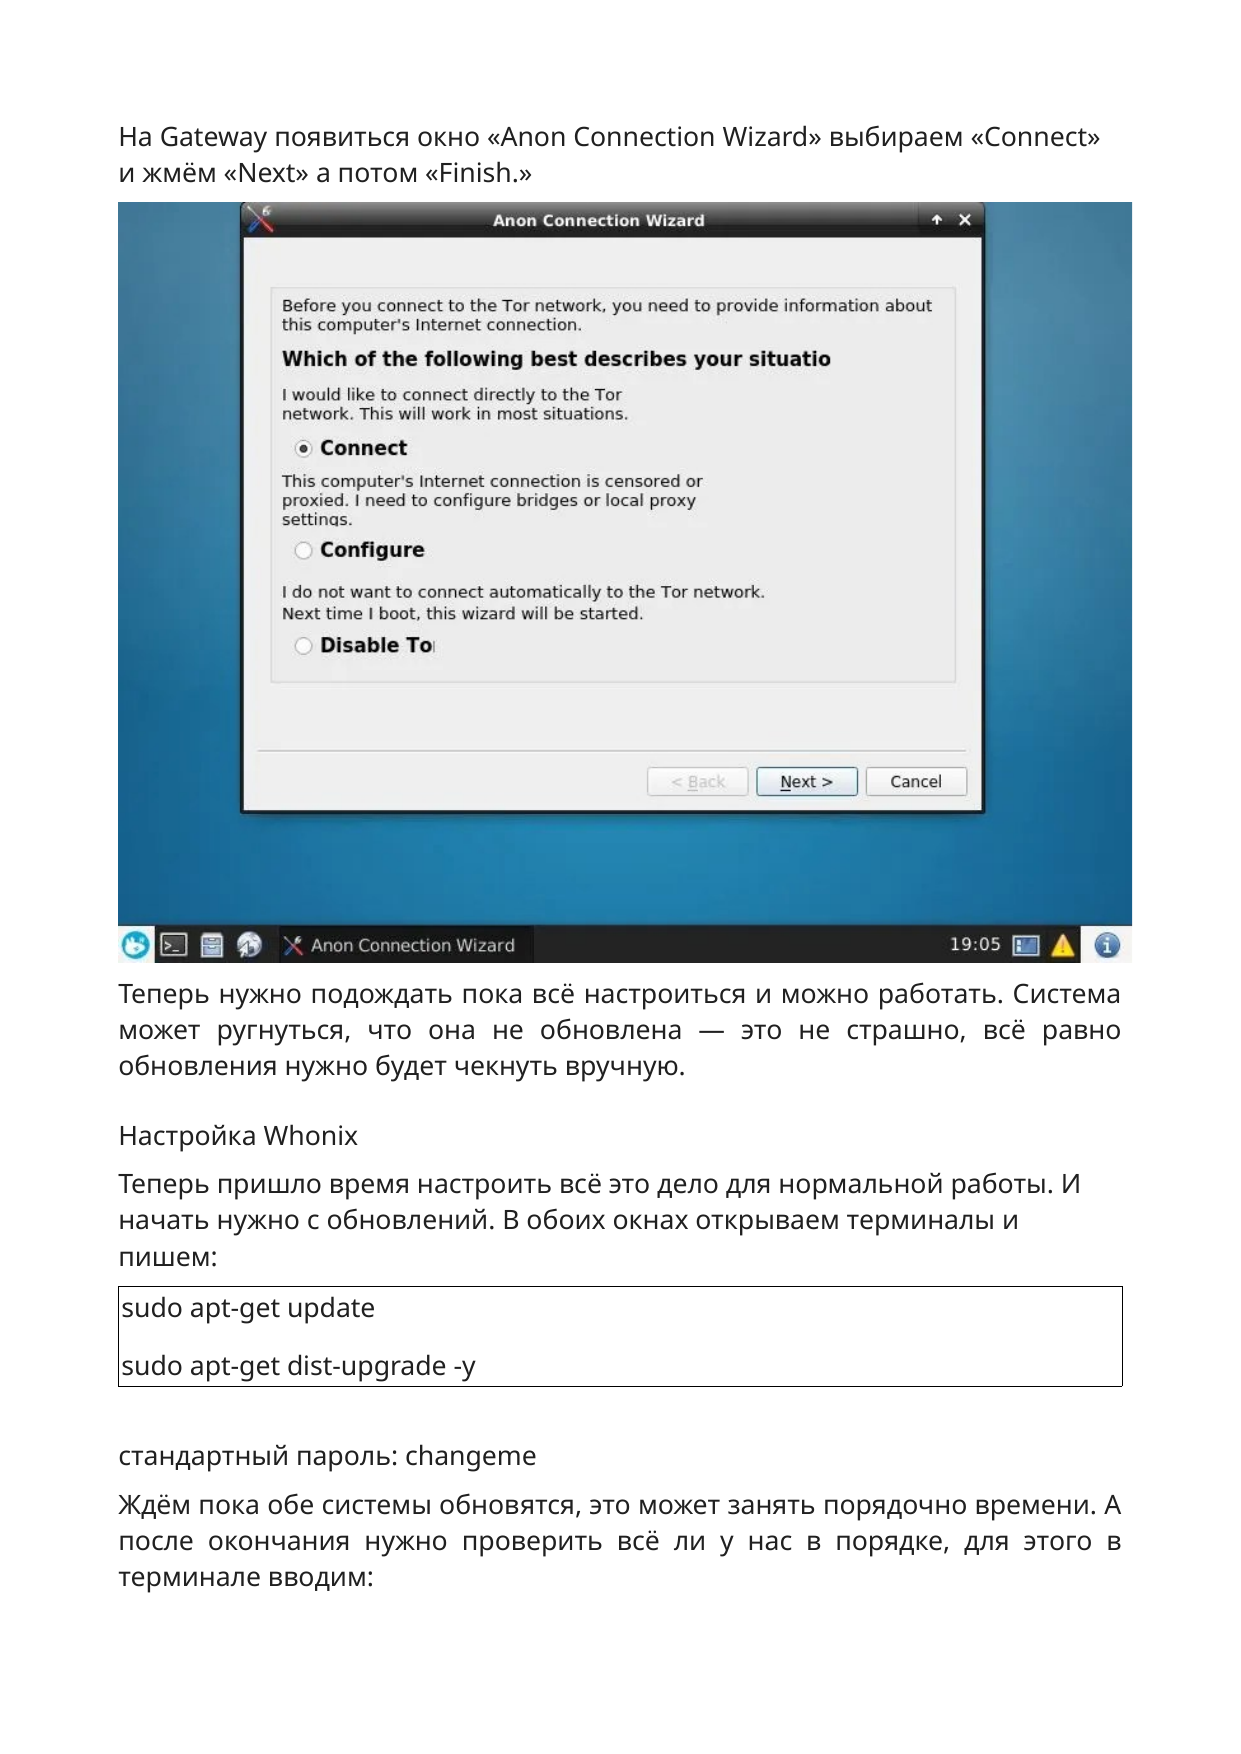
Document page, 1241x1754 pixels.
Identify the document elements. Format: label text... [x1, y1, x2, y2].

text стандартный пароль: changeme [118, 1437, 1122, 1473]
text На Gateway появиться окно «Anon Connection Wizard» выбираем «Connect» и жмём «Next» а потом «Finish.» [118, 118, 1122, 190]
text Теперь нужно подождать пока всё настроиться и можно работать. Система может ругнуться, что она не обновлена — это не страшно, всё равно обновления нужно будет чекнуть вручную. [118, 975, 1122, 1083]
text sudo apt-get dist-upgrade -y [119, 1344, 1122, 1386]
subtitle Настройка Whonix [118, 1117, 1122, 1153]
text sudo apt-get update [119, 1287, 1122, 1325]
picture [118, 202, 1133, 963]
text Теперь пришло время настроить всё это дело для нормальной работы. И начать нужно с обновлений. В обоих окнах открываем терминалы и пишем: [118, 1165, 1122, 1274]
text Ждём пока обе системы обновятся, это может занять порядочно времени. А после окончания нужно проверить всё ли у нас в порядке, для этого в терминале вводим: [118, 1486, 1122, 1594]
